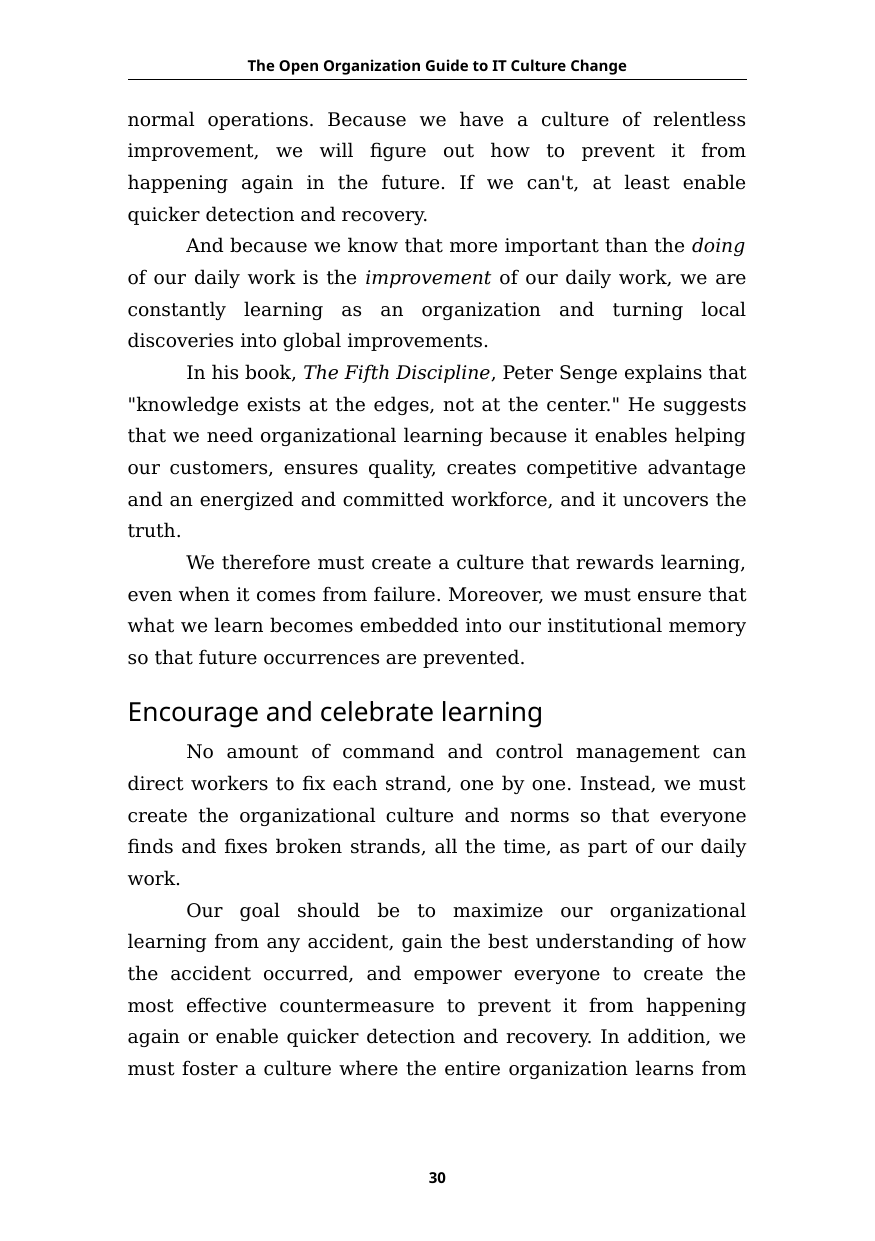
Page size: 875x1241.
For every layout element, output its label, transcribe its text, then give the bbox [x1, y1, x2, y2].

text Our goal should be to maximize our organizational learning from any accident, gain the best understanding of how the accident occurred, and empower everyone to create the most effective countermeasure to prevent it from happening again or enable quicker detection and recovery. In addition, we must foster a culture where the entire organization learns from [127, 900, 747, 1080]
text We therefore must create a culture that rewards learning, even when it comes from failure. Moreover, we must ensure that what we learn becomes embedded into our institutional memory so that future occurrences are prevented. [127, 552, 747, 669]
text normal operations. Because we have a culture of relentless improvement, we will figure out how to prevent it from happening again in the future. If we can't, at least enable quicker detection and recovery. [127, 109, 747, 226]
text No amount of command and control management can direct workers to fix each strand, one by one. Instead, we must create the organizational culture and norms so that everyone finds and fixes broken strands, all the time, as part of our daily work. [127, 742, 747, 890]
subtitle Encourage and celebrate learning [127, 693, 747, 729]
text In his book, The Fifth Discipline, Peter Senge explains that "knowledge exists at the edges, not at the center." He suggests that we need organizational learning because it enables helping our customers, ensures quality, creates competitive advantage and an energized and committed workforce, and it uncovers the truth. [127, 362, 747, 542]
text And because we know that more important than the doing of our daily work is the improvement of our daily work, we are constantly learning as an organization and turning local discoveries into global improvements. [127, 235, 747, 352]
